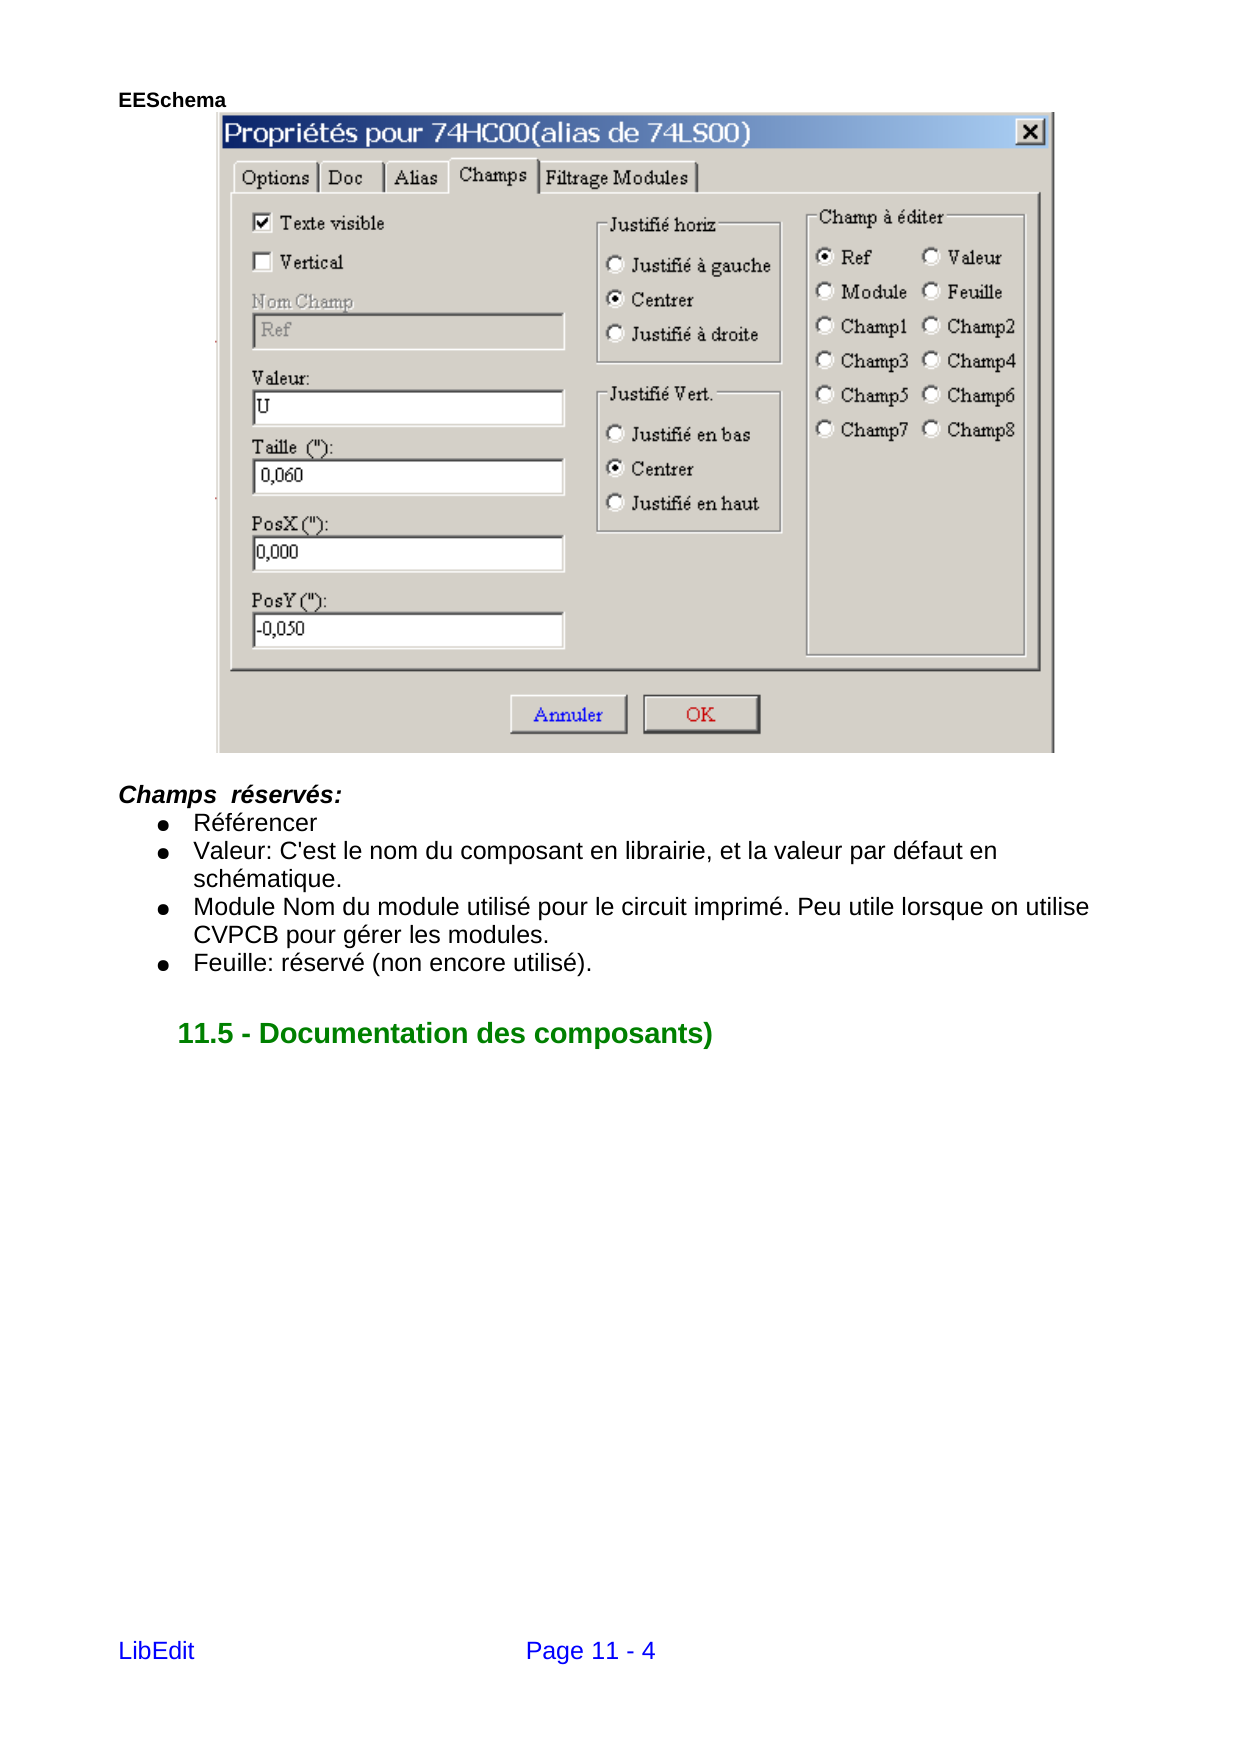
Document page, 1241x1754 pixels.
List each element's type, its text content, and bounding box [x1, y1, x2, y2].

subtitle Documentation des composants) [177, 1017, 1152, 1049]
list Référencer [156, 809, 1152, 837]
list Module Nom du module utilisé pour le circuit imprimé. Peu utile lorsque on utilise CVPCB pour gérer les modules. [156, 893, 1152, 949]
list Valeur: C'est le nom du composant en librairie, et la valeur par défaut en schématique. [156, 837, 1152, 893]
text Champs réservés: [118, 781, 1152, 809]
picture [215, 112, 1055, 753]
list Feuille: réservé (non encore utilisé). [156, 949, 1152, 977]
